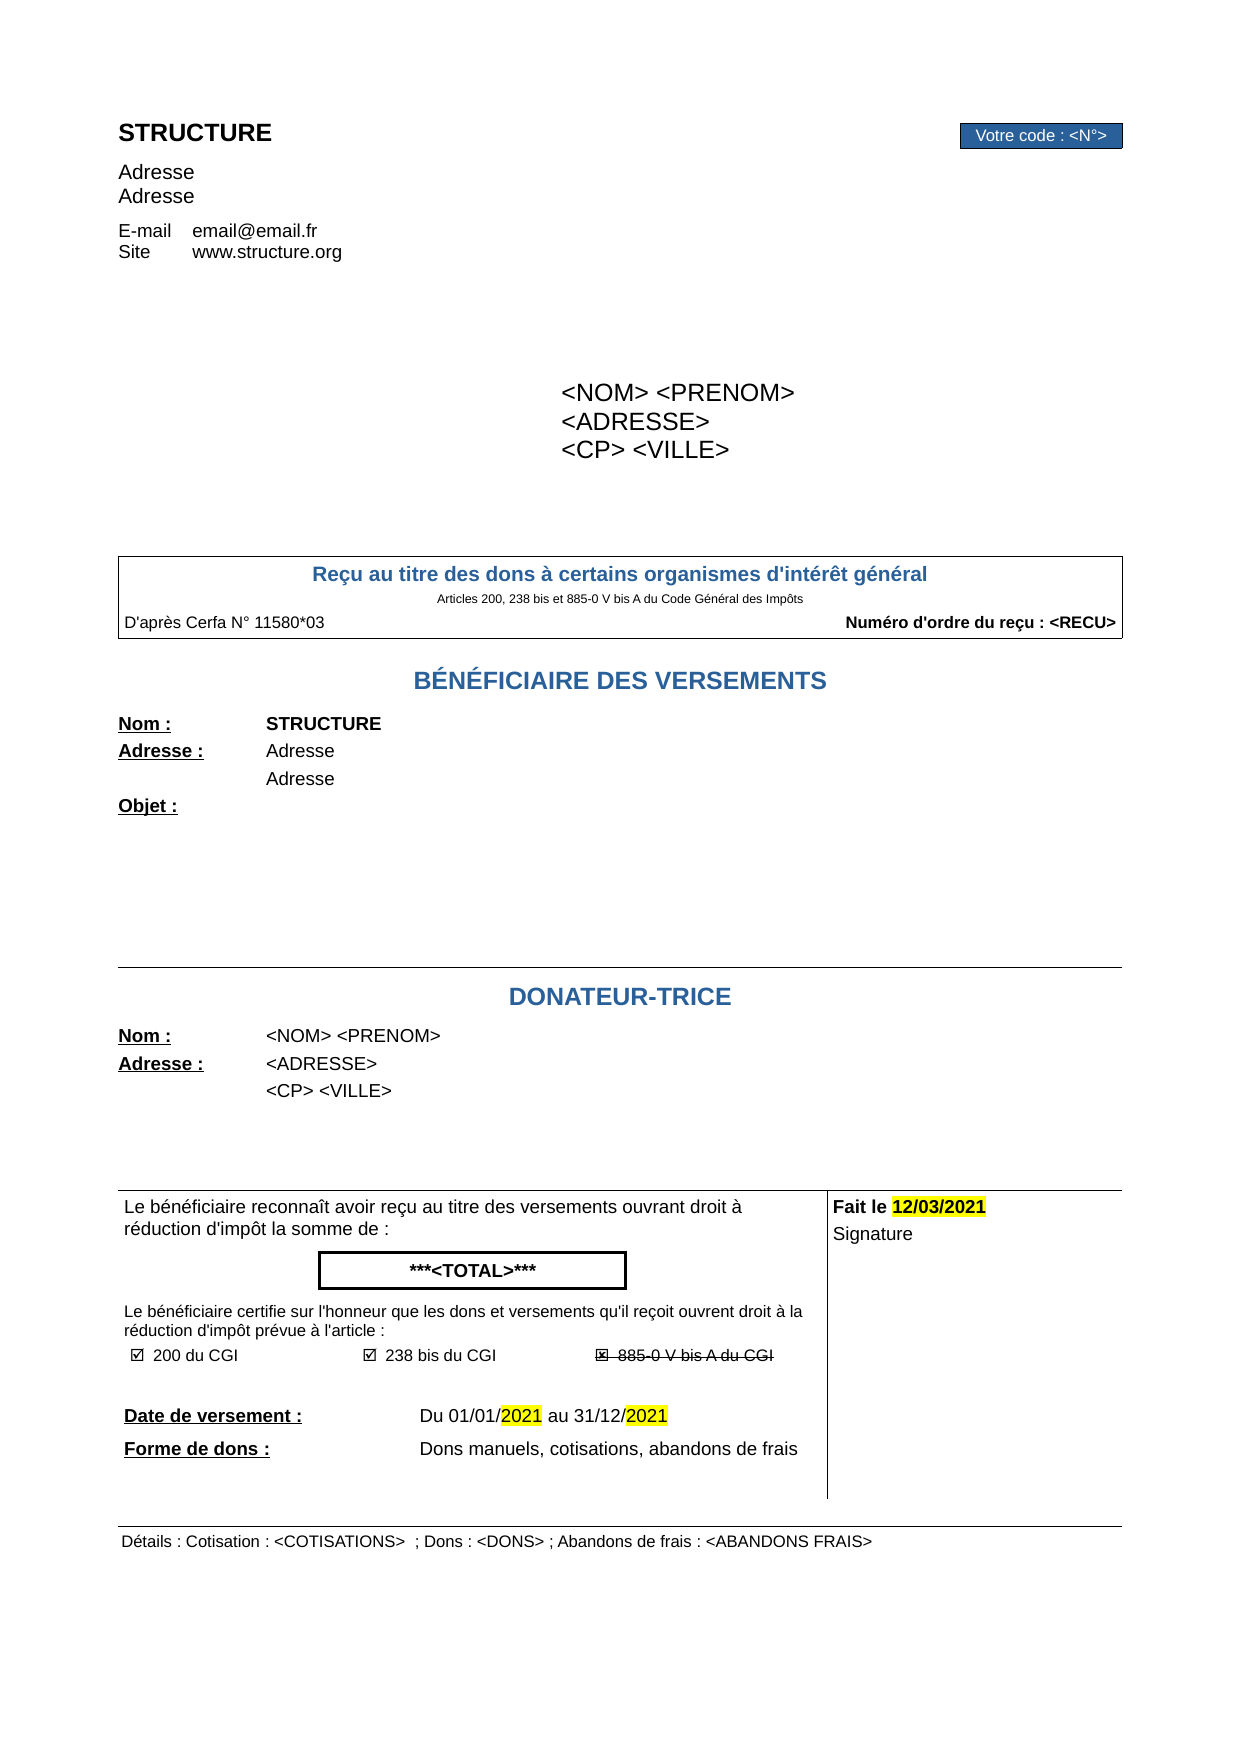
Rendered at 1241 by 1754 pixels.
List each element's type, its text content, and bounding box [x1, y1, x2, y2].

text Reçu au titre des dons à certains organismes d'intérêt général [119, 557, 1122, 586]
text <CP> <VILLE> [118, 1080, 1122, 1102]
text <NOM> <PRENOM> [118, 378, 1122, 406]
table_header Le bénéficiaire reconnaît avoir reçu au titre des versements ouvrant droit à réduction d'impôt la somme de : ***<TOTAL>*** Le bénéficiaire certifie sur l'honneur que les dons et versements qu'il reçoit ouvrent droit à la réduction d'impôt prévue à l'article : Date de versement : Du 01/01/2021 au 31/12/2021 Forme de dons : Dons manuels, cotisations, abandons de frais [118, 1191, 827, 1498]
text Nom : STRUCTURE [118, 713, 1122, 734]
text E-mail email@email.fr [118, 219, 1122, 241]
text Adresse : Adresse [118, 740, 1122, 762]
table_header Fait le 12/03/2021 Signature [828, 1190, 1123, 1498]
text DONATEUR-TRICE [118, 968, 1122, 1013]
text <CP> <VILLE> [118, 435, 1122, 464]
text Site www.structure.org [118, 241, 1122, 263]
text Adresse : <ADRESSE> [118, 1052, 1122, 1074]
text Adresse [118, 184, 1122, 208]
text <ADRESSE> [118, 406, 1122, 435]
text STRUCTURE Votre code : <N°> [118, 118, 1122, 148]
text Articles 200, 238 bis et 885-0 V bis A du Code Général des Impôts [119, 586, 1122, 606]
table_header ☒ 885-0 V bis A du CGI [589, 1340, 821, 1371]
text D'après Cerfa N° 11580*03 Numéro d'ordre du reçu : <RECU> [119, 606, 1122, 638]
table_header ☑ 238 bis du CGI [356, 1340, 589, 1371]
text Nom : <NOM> <PRENOM> [118, 1025, 1122, 1047]
text Objet : [118, 795, 1122, 817]
text Détails : Cotisation : <COTISATIONS> ; Dons : <DONS> ; Abandons de frais : <ABANDONS FRAIS> [118, 1527, 1122, 1554]
text Adresse [118, 768, 1122, 789]
text Adresse [118, 160, 1122, 184]
text BÉNÉFICIAIRE DES VERSEMENTS [118, 666, 1122, 695]
table_header ☑ 200 du CGI [124, 1340, 356, 1371]
